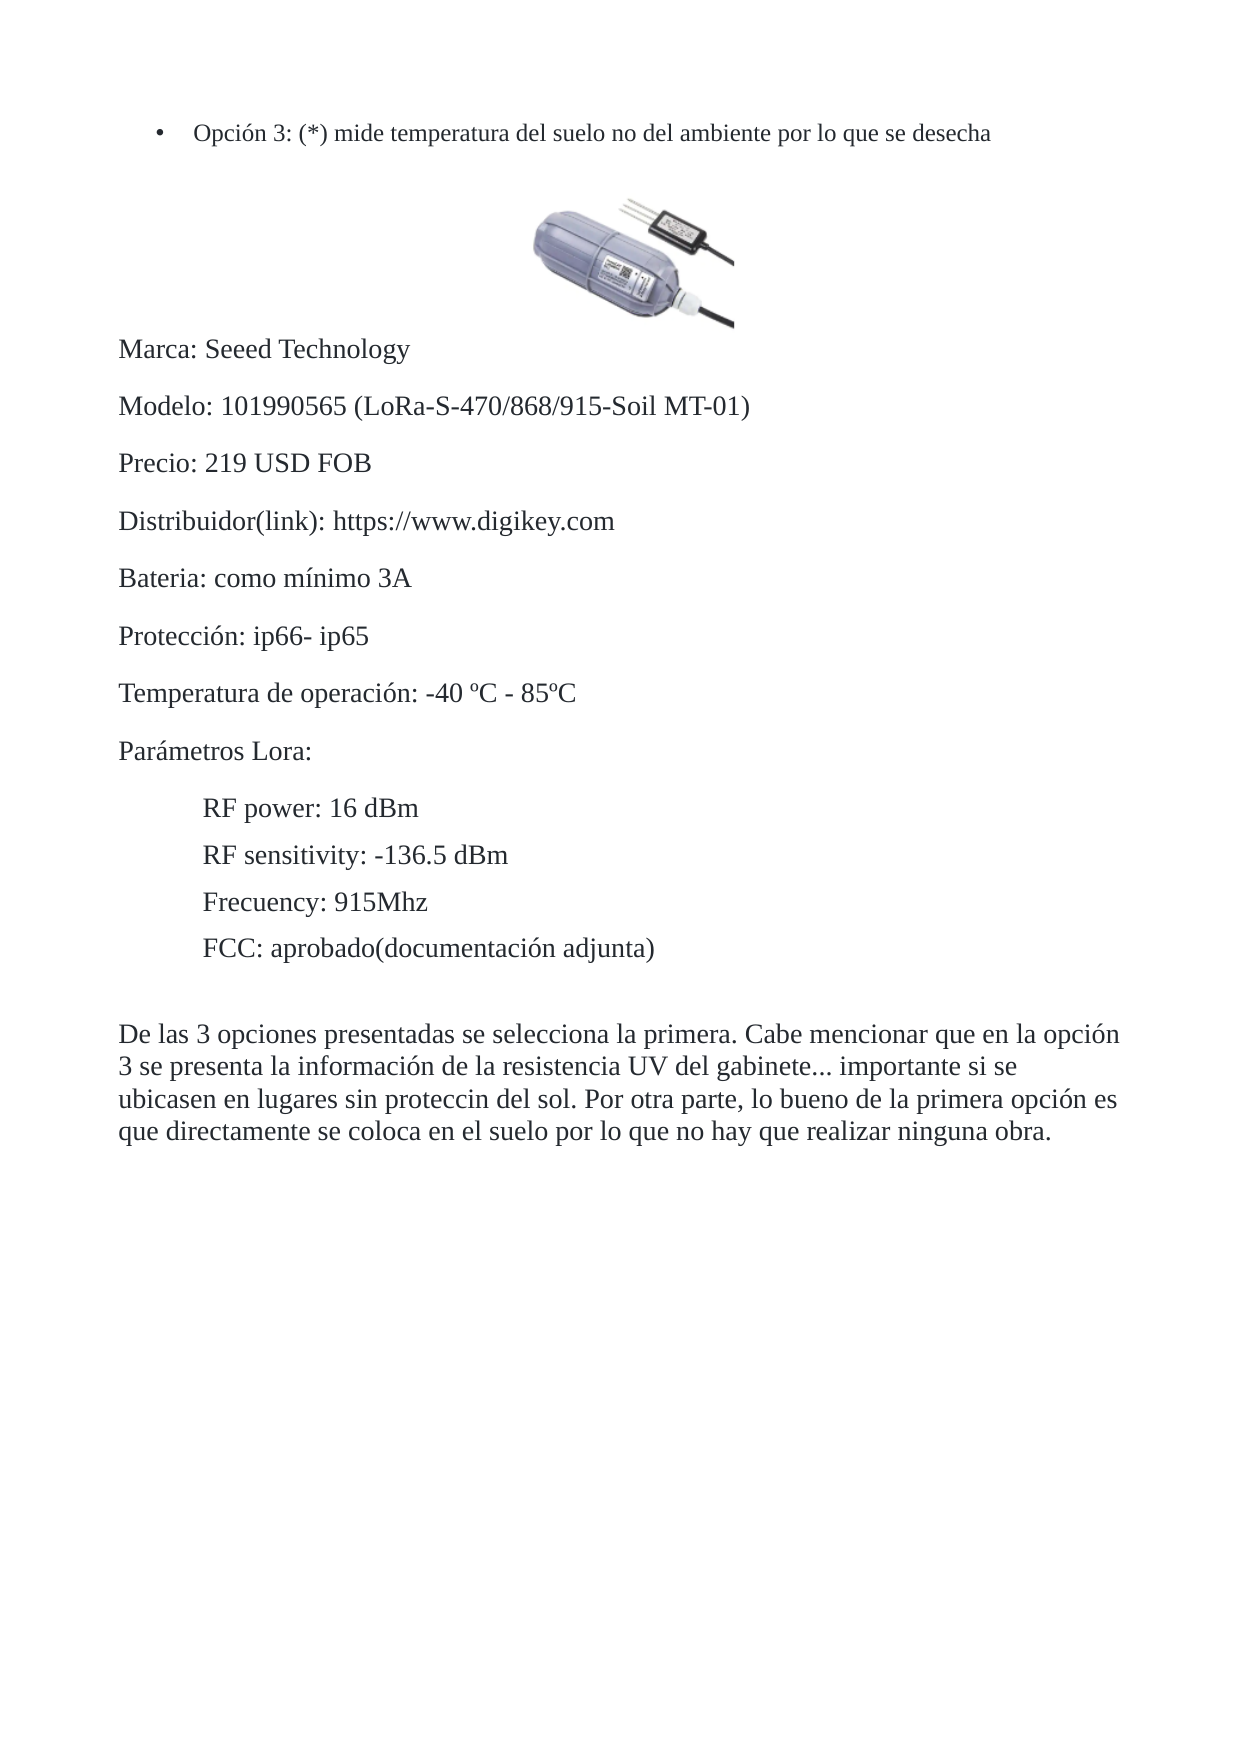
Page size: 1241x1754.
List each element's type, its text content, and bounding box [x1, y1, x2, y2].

text Bateria: como mínimo 3A [118, 561, 1122, 594]
text Protección: ip66- ip65 [118, 619, 1122, 651]
text De las 3 opciones presentadas se selecciona la primera. Cabe mencionar que en la opción 3 se presenta la información de la resistencia UV del gabinete... importante si se ubicasen en lugares sin proteccin del sol. Por otra parte, lo bueno de la primera opción es que directamente se coloca en el suelo por lo que no hay que realizar ninguna obra. [118, 1017, 1122, 1146]
picture [500, 158, 788, 337]
text FCC: aprobado(documentación adjunta) [118, 932, 1122, 964]
text Frecuency: 915Mhz [118, 885, 1122, 917]
text RF power: 16 dBm [118, 791, 1122, 823]
text Parámetros Lora: [118, 733, 1122, 766]
text Modelo: 101990565 (LoRa-S-470/868/915-Soil MT-01) [118, 389, 1122, 422]
text Marca: Seeed Technology [118, 332, 1122, 364]
text Temperatura de operación: -40 ºC - 85ºC [118, 676, 1122, 708]
text Precio: 219 USD FOB [118, 447, 1122, 479]
text RF sensitivity: -136.5 dBm [118, 838, 1122, 870]
list Opción 3: (*) mide temperatura del suelo no del ambiente por lo que se desecha [156, 118, 1122, 147]
text Distribuidor(link): https://www.digikey.com [118, 504, 1122, 536]
